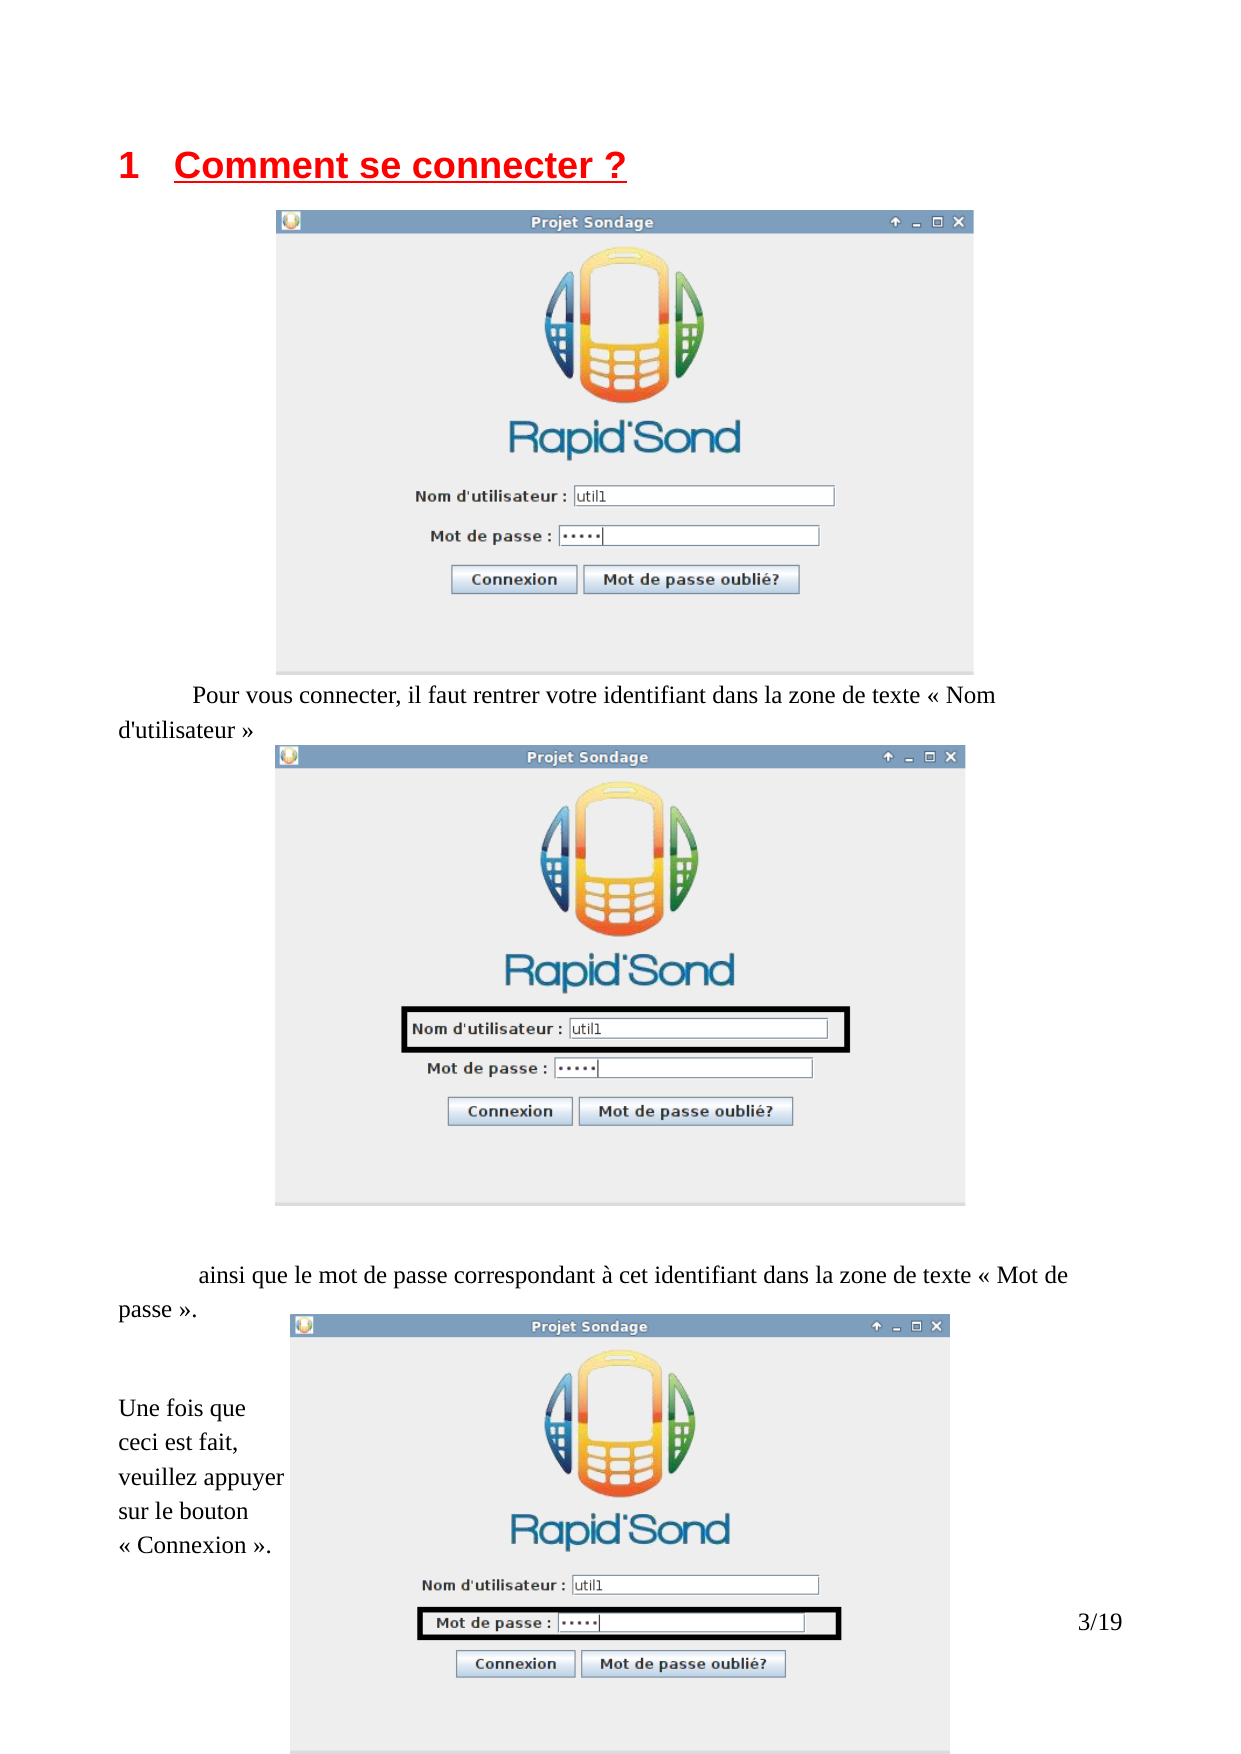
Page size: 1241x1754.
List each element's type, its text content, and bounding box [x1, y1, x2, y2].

picture [276, 210, 974, 675]
text Une fois que ceci est fait, veuillez appuyer sur le bouton « Connexion ». [118, 1393, 290, 1559]
subtitle Comment se connecter ? [118, 143, 1122, 187]
text [950, 1393, 1122, 1559]
text ainsi que le mot de passe correspondant à cet identifiant dans la zone de texte « Mot de passe ». [118, 1260, 1122, 1323]
picture [290, 1314, 950, 1754]
text Pour vous connecter, il faut rentrer votre identifiant dans la zone de texte « Nom d'utilisateur » [118, 199, 1122, 744]
picture [275, 745, 966, 1206]
